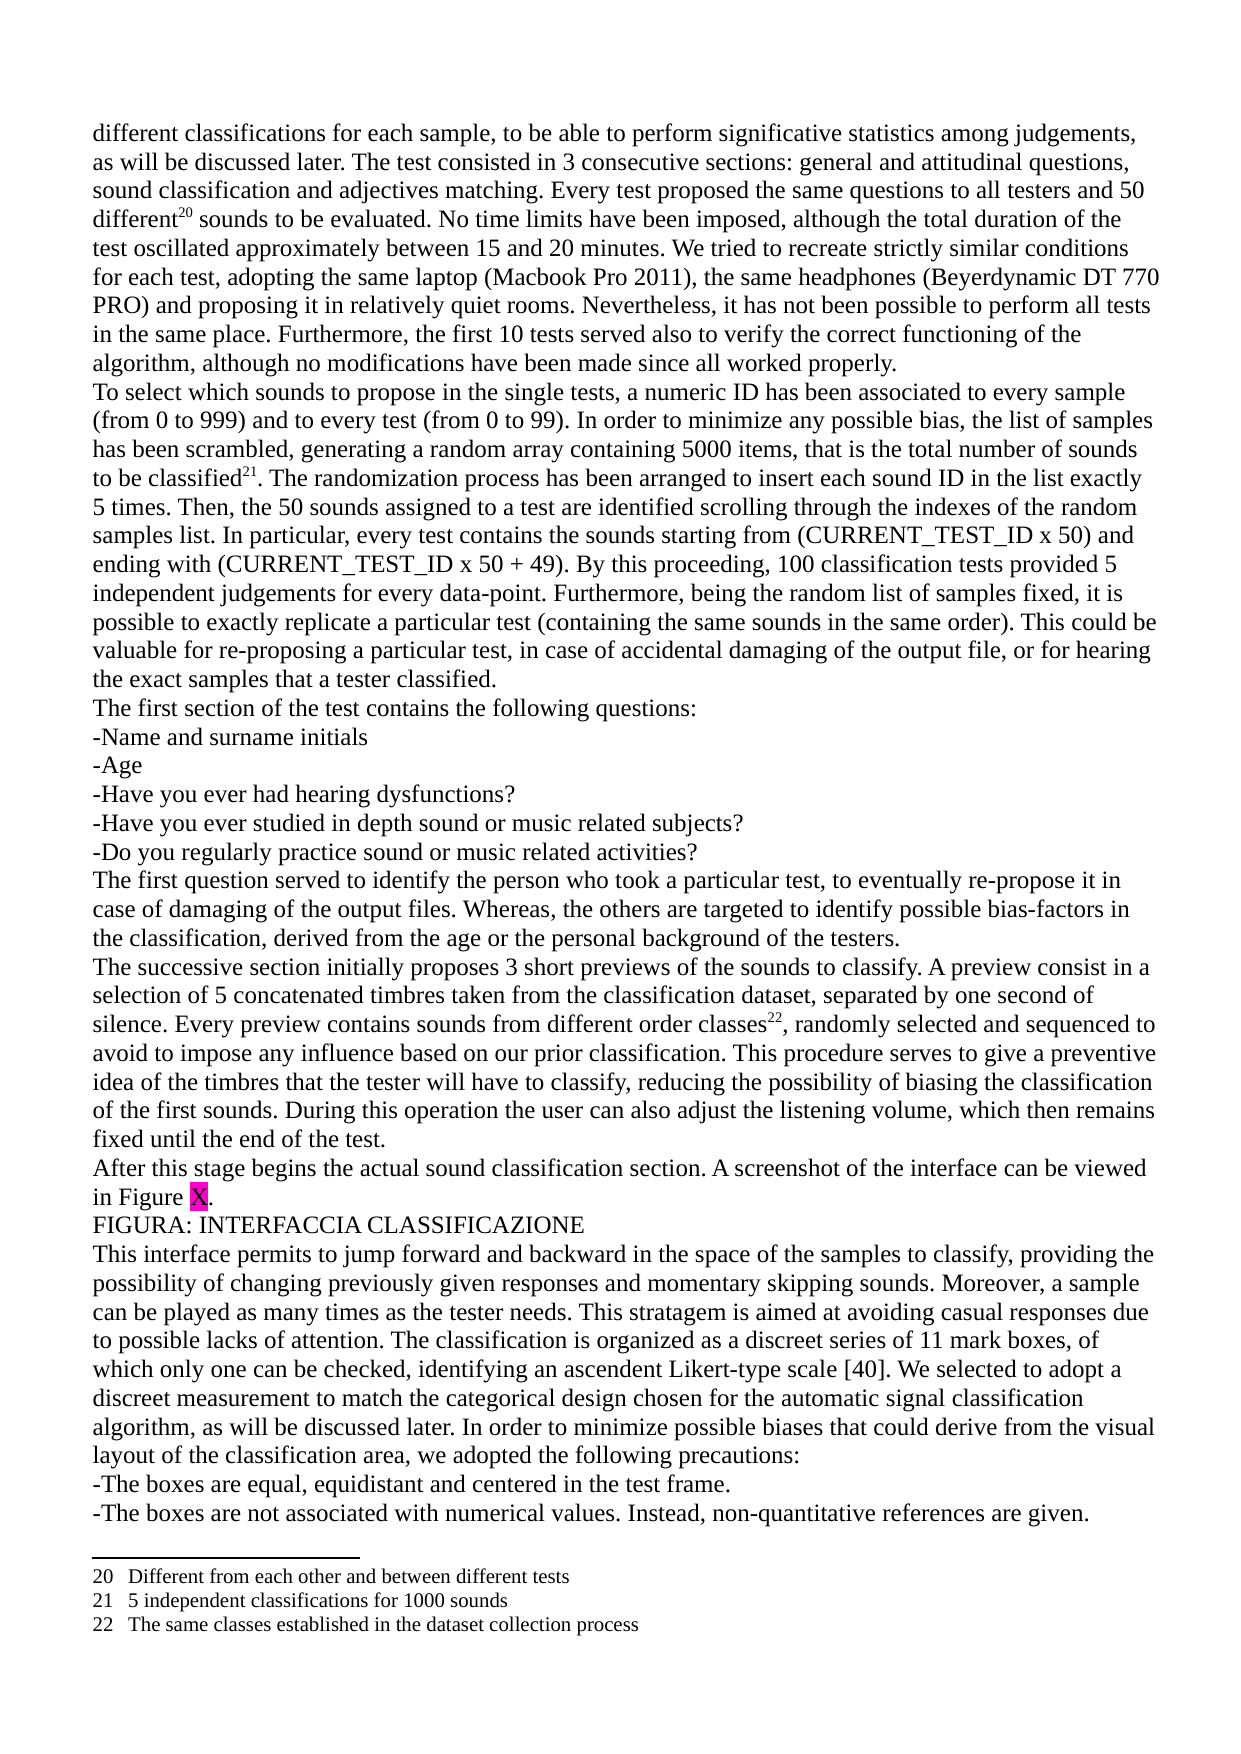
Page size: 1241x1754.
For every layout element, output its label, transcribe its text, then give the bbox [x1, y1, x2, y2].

text After this stage begins the actual sound classification section. A screenshot of the interface can be viewed in Figure X. [92, 1153, 1160, 1211]
text The first section of the test contains the following questions: [92, 693, 1160, 722]
text -Name and surname initials [92, 722, 1160, 751]
text -Have you ever studied in depth sound or music related subjects? [92, 808, 1160, 837]
text The same classes established in the dataset collection process [92, 1612, 1160, 1636]
text -Do you regularly practice sound or music related activities? [92, 837, 1160, 866]
text FIGURA: INTERFACCIA CLASSIFICAZIONE [92, 1211, 1160, 1239]
text different classifications for each sample, to be able to perform significative statistics among judgements, as will be discussed later. The test consisted in 3 consecutive sections: general and attitudinal questions, sound classification and adjectives matching. Every test proposed the same questions to all testers and 50 different sounds to be evaluated. No time limits have been imposed, although the total duration of the test oscillated approximately between 15 and 20 minutes. We tried to recreate strictly similar conditions for each test, adopting the same laptop (Macbook Pro 2011), the same headphones (Beyerdynamic DT 770 PRO) and proposing it in relatively quiet rooms. Nevertheless, it has not been possible to perform all tests in the same place. Furthermore, the first 10 tests served also to verify the correct functioning of the algorithm, although no modifications have been made since all worked properly. [92, 118, 1160, 377]
text -The boxes are equal, equidistant and centered in the test frame. [92, 1469, 1160, 1498]
text The first question served to identify the person who took a particular test, to eventually re-propose it in case of damaging of the output files. Whereas, the others are targeted to identify possible bias-factors in the classification, derived from the age or the personal background of the testers. [92, 866, 1160, 952]
text The successive section initially proposes 3 short previews of the sounds to classify. A preview consist in a selection of 5 concatenated timbres taken from the classification dataset, separated by one second of silence. Every preview contains sounds from different order classes, randomly selected and sequenced to avoid to impose any influence based on our prior classification. This procedure serves to give a preventive idea of the timbres that the tester will have to classify, reducing the possibility of biasing the classification of the first sounds. During this operation the user can also adjust the listening volume, which then remains fixed until the end of the test. [92, 952, 1160, 1153]
text -Have you ever had hearing dysfunctions? [92, 779, 1160, 808]
text 5 independent classifications for 1000 sounds [92, 1588, 1160, 1612]
text -Age [92, 751, 1160, 779]
text Different from each other and between different tests [92, 1564, 1160, 1588]
text -The boxes are not associated with numerical values. Instead, non-quantitative references are given. [92, 1498, 1160, 1527]
text This interface permits to jump forward and backward in the space of the samples to classify, providing the possibility of changing previously given responses and momentary skipping sounds. Moreover, a sample can be played as many times as the tester needs. This stratagem is aimed at avoiding casual responses due to possible lacks of attention. The classification is organized as a discreet series of 11 mark boxes, of which only one can be checked, identifying an ascendent Likert-type scale [40]. We selected to adopt a discreet measurement to match the categorical design chosen for the automatic signal classification algorithm, as will be discussed later. In order to minimize possible biases that could derive from the visual layout of the classification area, we adopted the following precautions: [92, 1239, 1160, 1469]
text To select which sounds to propose in the single tests, a numeric ID has been associated to every sample (from 0 to 999) and to every test (from 0 to 99). In order to minimize any possible bias, the list of samples has been scrambled, generating a random array containing 5000 items, that is the total number of sounds to be classified. The randomization process has been arranged to insert each sound ID in the list exactly 5 times. Then, the 50 sounds assigned to a test are identified scrolling through the indexes of the random samples list. In particular, every test contains the sounds starting from (CURRENT_TEST_ID x 50) and ending with (CURRENT_TEST_ID x 50 + 49). By this proceeding, 100 classification tests provided 5 independent judgements for every data-point. Furthermore, being the random list of samples fixed, it is possible to exactly replicate a particular test (containing the same sounds in the same order). This could be valuable for re-proposing a particular test, in case of accidental damaging of the output file, or for hearing the exact samples that a tester classified. [92, 377, 1160, 693]
